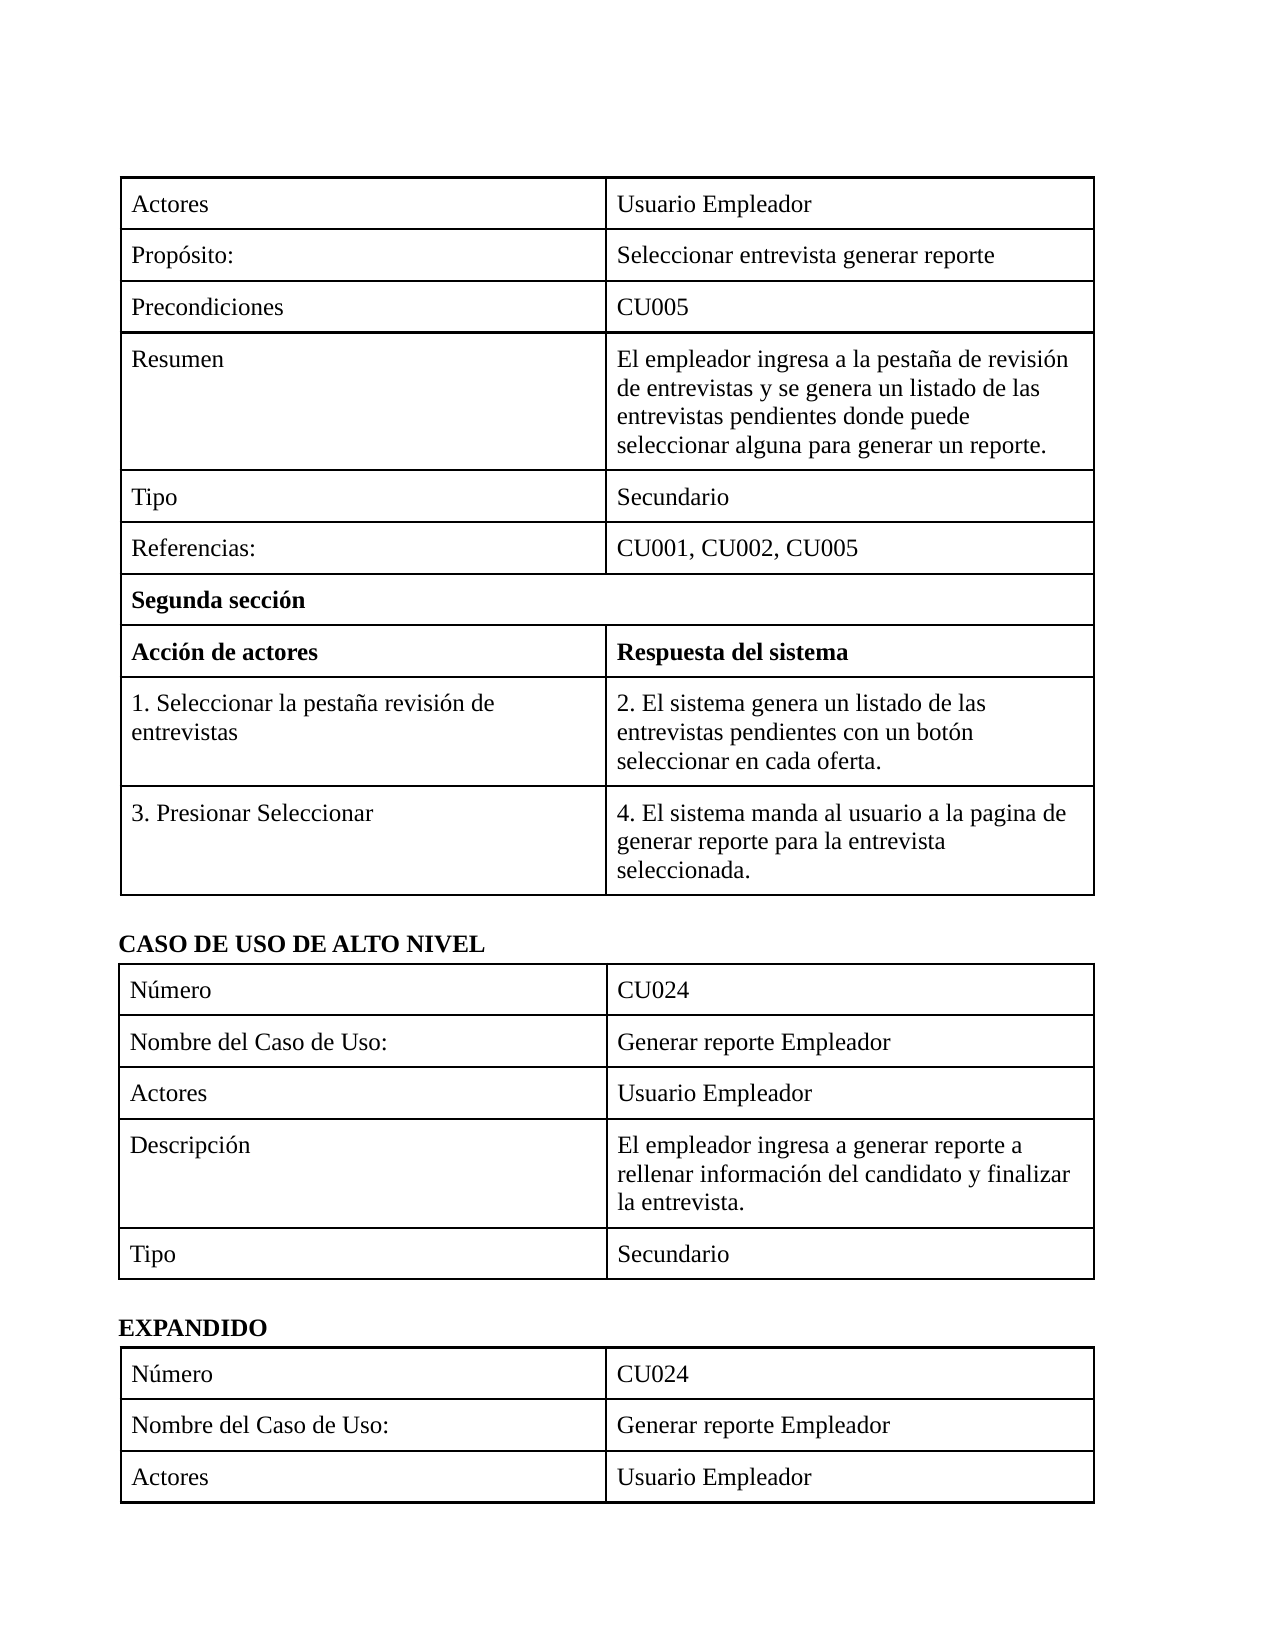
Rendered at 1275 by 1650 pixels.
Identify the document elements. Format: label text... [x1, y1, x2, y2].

table_cell El empleador ingresa a generar reporte a rellenar información del candidato y finalizar la entrevista. [608, 1120, 1093, 1227]
table_cell Descripción [120, 1120, 606, 1227]
table_cell Acción de actores [122, 626, 605, 676]
table_cell Seleccionar entrevista generar reporte [607, 230, 1093, 280]
table_cell Actores [120, 1068, 606, 1117]
table_cell Respuesta del sistema [607, 626, 1093, 676]
table_header CU024 [607, 1349, 1093, 1398]
table_cell Nombre del Caso de Uso: [120, 1016, 606, 1066]
table_cell Tipo [120, 1229, 606, 1278]
table_cell Propósito: [122, 230, 605, 280]
table_cell 4. El sistema manda al usuario a la pagina de generar reporte para la entrevista seleccionada. [607, 787, 1093, 894]
table_cell CU005 [607, 282, 1093, 331]
table_cell Segunda sección [122, 575, 1093, 624]
table_cell Actores [122, 1452, 605, 1501]
table_cell Secundario [608, 1229, 1093, 1278]
table_cell Usuario Empleador [607, 179, 1093, 228]
table_cell El empleador ingresa a la pestaña de revisión de entrevistas y se genera un listado de las entrevistas pendientes donde puede seleccionar alguna para generar un reporte. [607, 334, 1093, 469]
table_cell Secundario [607, 471, 1093, 521]
table_cell 2. El sistema genera un listado de las entrevistas pendientes con un botón seleccionar en cada oferta. [607, 678, 1093, 785]
table_header CU024 [608, 965, 1093, 1014]
table_cell Nombre del Caso de Uso: [122, 1400, 605, 1450]
text EXPANDIDO [118, 1313, 1157, 1342]
table_cell Tipo [122, 471, 605, 521]
table_cell CU001, CU002, CU005 [607, 523, 1093, 573]
table_cell Referencias: [122, 523, 605, 573]
text CASO DE USO DE ALTO NIVEL [118, 929, 1157, 958]
table_header Número [120, 965, 606, 1014]
table_cell Generar reporte Empleador [608, 1016, 1093, 1066]
table_cell Generar reporte Empleador [607, 1400, 1093, 1450]
table_cell Usuario Empleador [607, 1452, 1093, 1501]
table_header Número [122, 1349, 605, 1398]
table_cell Precondiciones [122, 282, 605, 331]
table_cell 1. Seleccionar la pestaña revisión de entrevistas [122, 678, 605, 785]
table_cell 3. Presionar Seleccionar [122, 787, 605, 894]
table_cell Usuario Empleador [608, 1068, 1093, 1117]
table_cell Resumen [122, 334, 605, 469]
table_cell Actores [122, 179, 605, 228]
